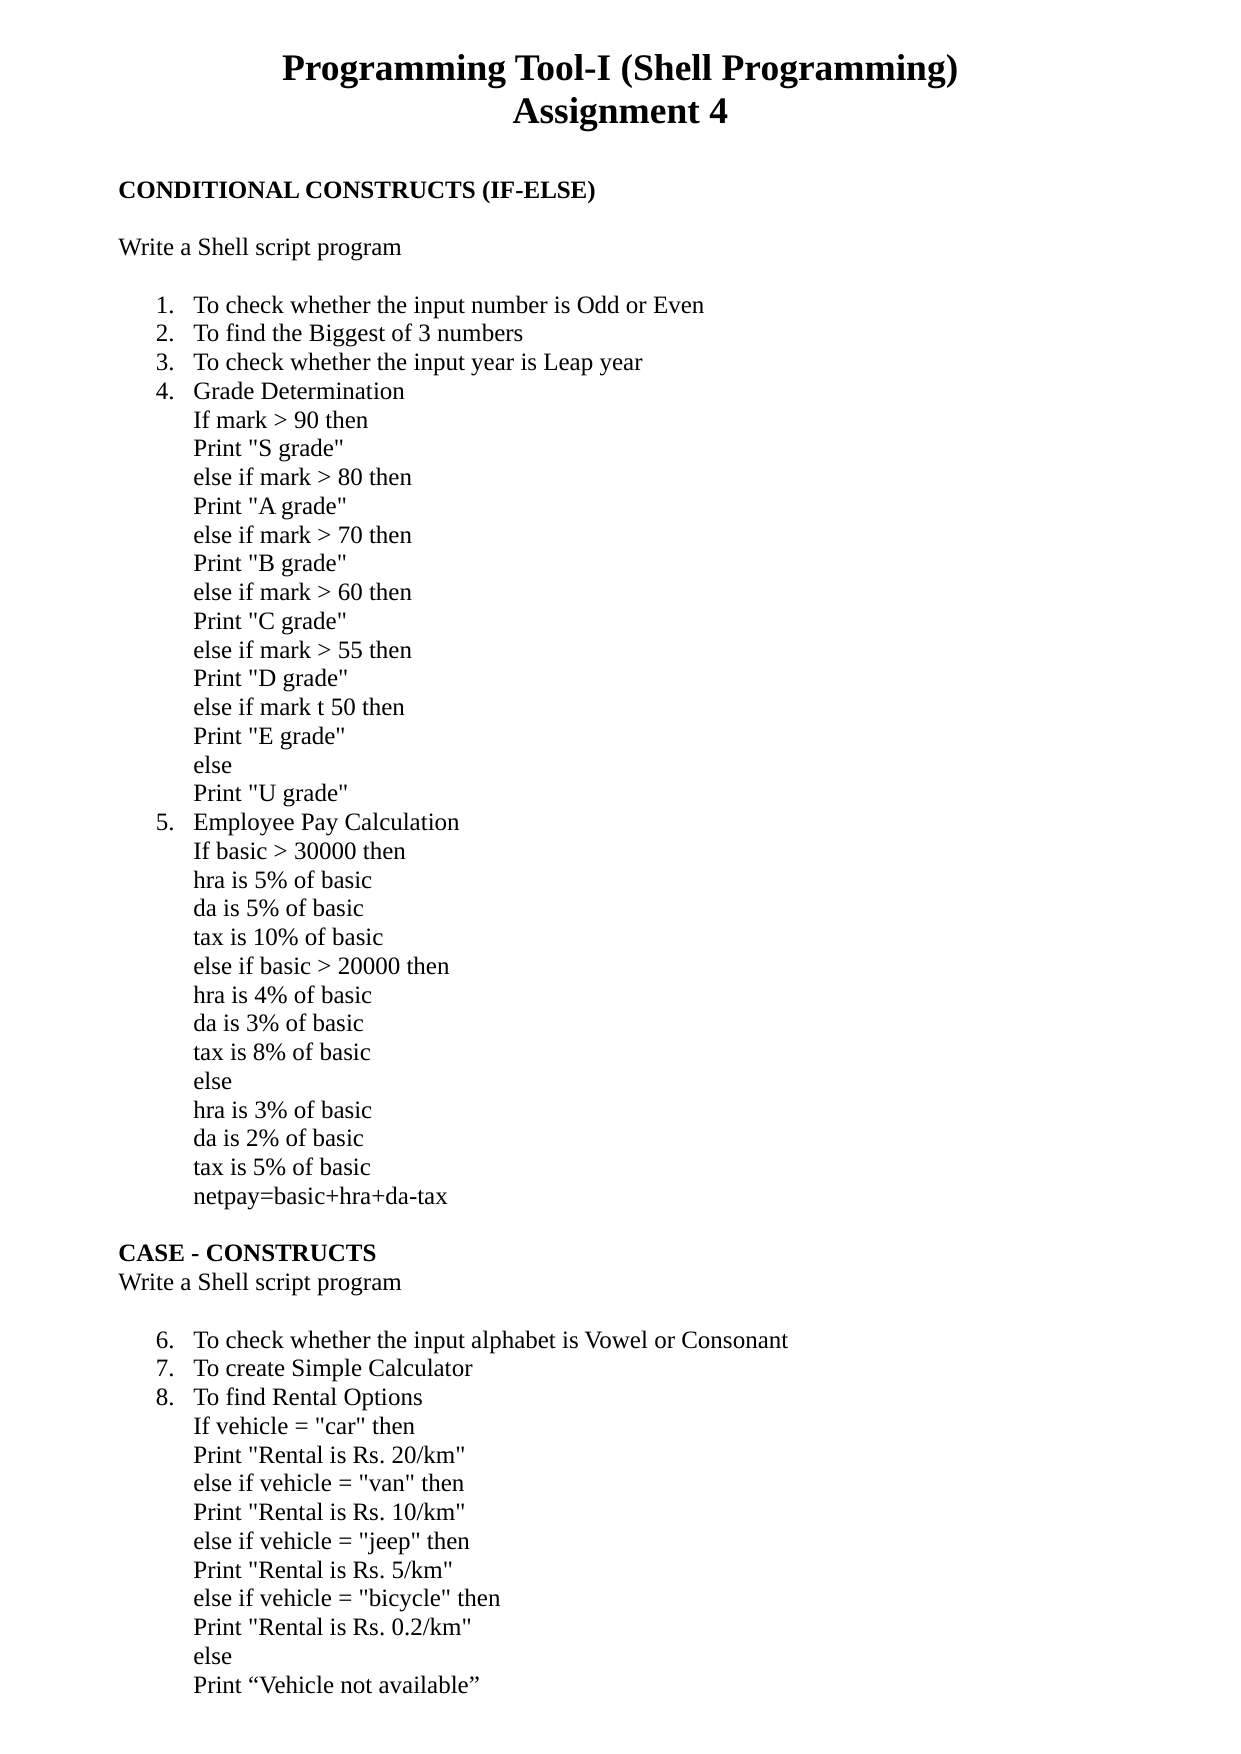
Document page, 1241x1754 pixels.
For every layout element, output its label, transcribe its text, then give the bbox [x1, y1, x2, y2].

list else if mark > 80 then [156, 462, 1122, 491]
text Write a Shell script program [118, 1267, 1122, 1296]
list else [156, 1066, 1122, 1095]
list else if vehicle = "van" then [156, 1468, 1122, 1497]
list To find the Biggest of 3 numbers [156, 318, 1122, 347]
list else if vehicle = "bicycle" then [156, 1583, 1122, 1612]
list Print "Rental is Rs. 20/km" [156, 1440, 1122, 1468]
text CASE - CONSTRUCTS [118, 1238, 1122, 1267]
list else [156, 1641, 1122, 1670]
list else if mark t 50 then [156, 692, 1122, 721]
text Write a Shell script program [118, 232, 1122, 261]
list tax is 5% of basic [156, 1152, 1122, 1181]
list Employee Pay Calculation [156, 807, 1122, 836]
list Print "S grade" [156, 433, 1122, 462]
list tax is 10% of basic [156, 922, 1122, 951]
list else if basic > 20000 then [156, 951, 1122, 980]
list hra is 5% of basic [156, 865, 1122, 893]
list da is 3% of basic [156, 1008, 1122, 1037]
list else if mark > 60 then [156, 577, 1122, 606]
list To check whether the input alphabet is Vowel or Consonant [156, 1325, 1122, 1353]
list da is 5% of basic [156, 893, 1122, 922]
list To create Simple Calculator [156, 1353, 1122, 1382]
list Print "U grade" [156, 778, 1122, 807]
list If vehicle = "car" then [156, 1411, 1122, 1440]
list To check whether the input year is Leap year [156, 347, 1122, 376]
list hra is 4% of basic [156, 980, 1122, 1008]
list else if mark > 55 then [156, 635, 1122, 663]
list Print "A grade" [156, 491, 1122, 520]
list To find Rental Options [156, 1382, 1122, 1411]
list Print "Rental is Rs. 10/km" [156, 1497, 1122, 1526]
list Print "D grade" [156, 663, 1122, 692]
text CONDITIONAL CONSTRUCTS (IF-ELSE) [118, 175, 1122, 203]
list else [156, 750, 1122, 778]
list Print "E grade" [156, 721, 1122, 750]
list If mark > 90 then [156, 405, 1122, 433]
list else if mark > 70 then [156, 520, 1122, 548]
list Print "B grade" [156, 548, 1122, 577]
list Grade Determination [156, 376, 1122, 405]
list netpay=basic+hra+da-tax [156, 1181, 1122, 1210]
list tax is 8% of basic [156, 1037, 1122, 1066]
list Print "Rental is Rs. 0.2/km" [156, 1612, 1122, 1641]
list To check whether the input number is Odd or Even [156, 290, 1122, 318]
list Print “Vehicle not available” [156, 1670, 1122, 1698]
text Assignment 4 [118, 88, 1122, 132]
list Print "C grade" [156, 606, 1122, 635]
list hra is 3% of basic [156, 1095, 1122, 1123]
text Programming Tool-I (Shell Programming) [118, 45, 1122, 88]
list else if vehicle = "jeep" then [156, 1526, 1122, 1555]
list Print "Rental is Rs. 5/km" [156, 1555, 1122, 1583]
list If basic > 30000 then [156, 836, 1122, 865]
list da is 2% of basic [156, 1123, 1122, 1152]
